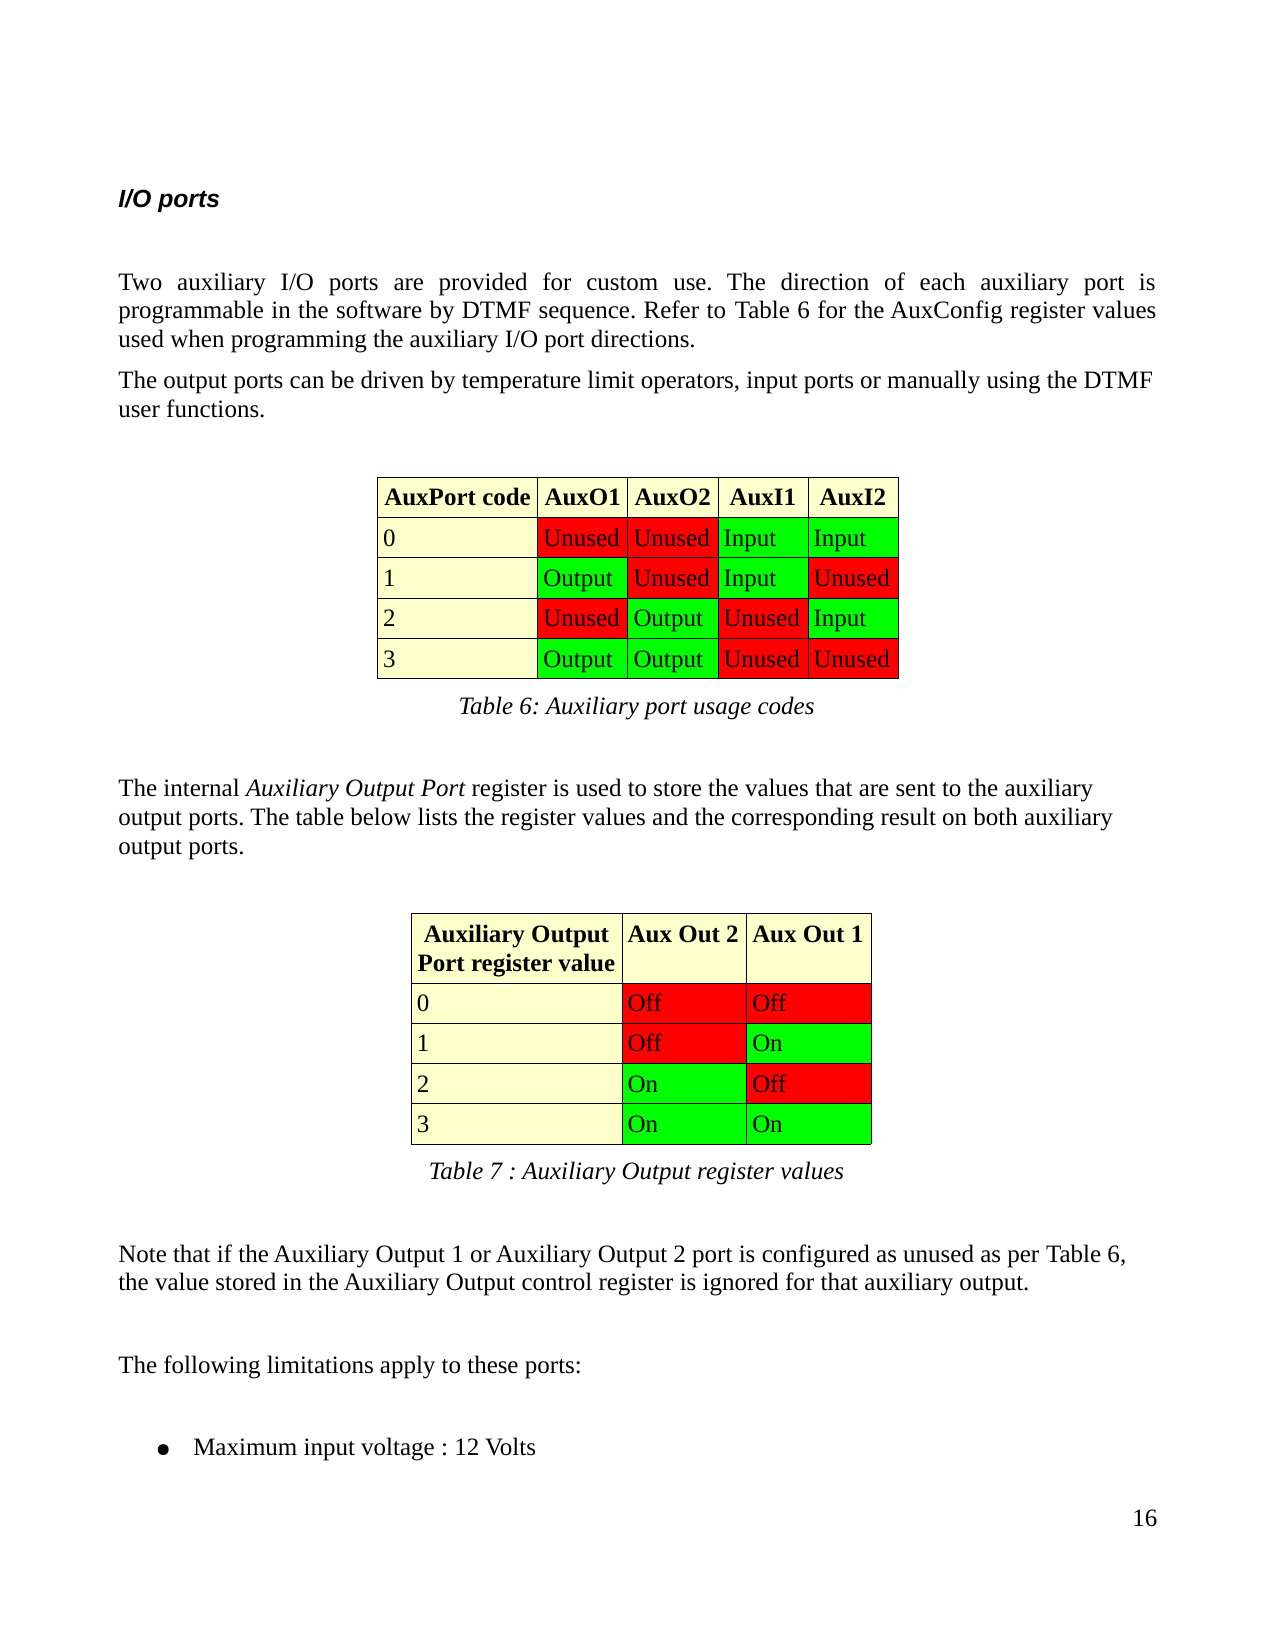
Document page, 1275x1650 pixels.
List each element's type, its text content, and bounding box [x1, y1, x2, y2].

table_cell Input [719, 518, 808, 557]
table_cell On [623, 1104, 746, 1144]
text Table 6: Auxiliary port usage codes [118, 691, 1157, 719]
table_cell On [623, 1064, 746, 1103]
table_cell Unused [809, 558, 898, 598]
table_cell Off [623, 1024, 746, 1063]
table_header Aux Out 2 [623, 914, 746, 982]
table_cell Output [538, 558, 627, 598]
table_cell Output [628, 639, 718, 678]
table_cell Unused [719, 639, 808, 678]
table_cell Output [628, 599, 718, 638]
table_header Aux Out 1 [747, 914, 871, 982]
table_cell 0 [378, 518, 537, 557]
table_header AuxPort code [378, 478, 537, 517]
table_cell 1 [378, 558, 537, 598]
table_cell 2 [412, 1064, 622, 1103]
table_cell 2 [378, 599, 537, 638]
table_cell Off [747, 984, 871, 1023]
table_header Auxiliary Output Port register value [412, 914, 622, 982]
table_cell Off [747, 1064, 871, 1103]
table_header AuxI1 [719, 478, 808, 517]
text Table 7 : Auxiliary Output register values [118, 1156, 1157, 1185]
table_cell Unused [719, 599, 808, 638]
text Note that if the Auxiliary Output 1 or Auxiliary Output 2 port is configured as unused as per Table 6, the value stored in the Auxiliary Output control register is ignored for that auxiliary output. [118, 1239, 1157, 1296]
table_cell On [747, 1024, 871, 1063]
table_cell 1 [412, 1024, 622, 1063]
table_cell Input [809, 518, 898, 557]
text The internal Auxiliary Output Port register is used to store the values that are sent to the auxiliary output ports. The table below lists the register values and the corresponding result on both auxiliary output ports. [118, 773, 1157, 859]
table_cell 0 [412, 984, 622, 1023]
table_cell 3 [412, 1104, 622, 1144]
table_cell Input [809, 599, 898, 638]
table_cell Off [623, 984, 746, 1023]
text The output ports can be driven by temperature limit operators, input ports or manually using the DTMF user functions. [118, 365, 1157, 423]
table_cell Unused [628, 518, 718, 557]
text The following limitations apply to these ports: [118, 1350, 1157, 1379]
subtitle I/O ports [118, 184, 1157, 213]
table_cell Unused [628, 558, 718, 598]
text Two auxiliary I/O ports are provided for custom use. The direction of each auxiliary port is programmable in the software by DTMF sequence. Refer to Table 6 for the AuxConfig register values used when programming the auxiliary I/O port directions. [118, 267, 1157, 353]
list Maximum input voltage : 12 Volts [156, 1432, 1157, 1461]
table_cell Input [719, 558, 808, 598]
table_cell 3 [378, 639, 537, 678]
table_cell Output [538, 639, 627, 678]
table_header AuxO2 [628, 478, 718, 517]
table_header AuxI2 [809, 478, 898, 517]
table_header AuxO1 [538, 478, 627, 517]
table_cell Unused [538, 518, 627, 557]
table_cell Unused [538, 599, 627, 638]
table_cell On [747, 1104, 871, 1144]
table_cell Unused [809, 639, 898, 678]
